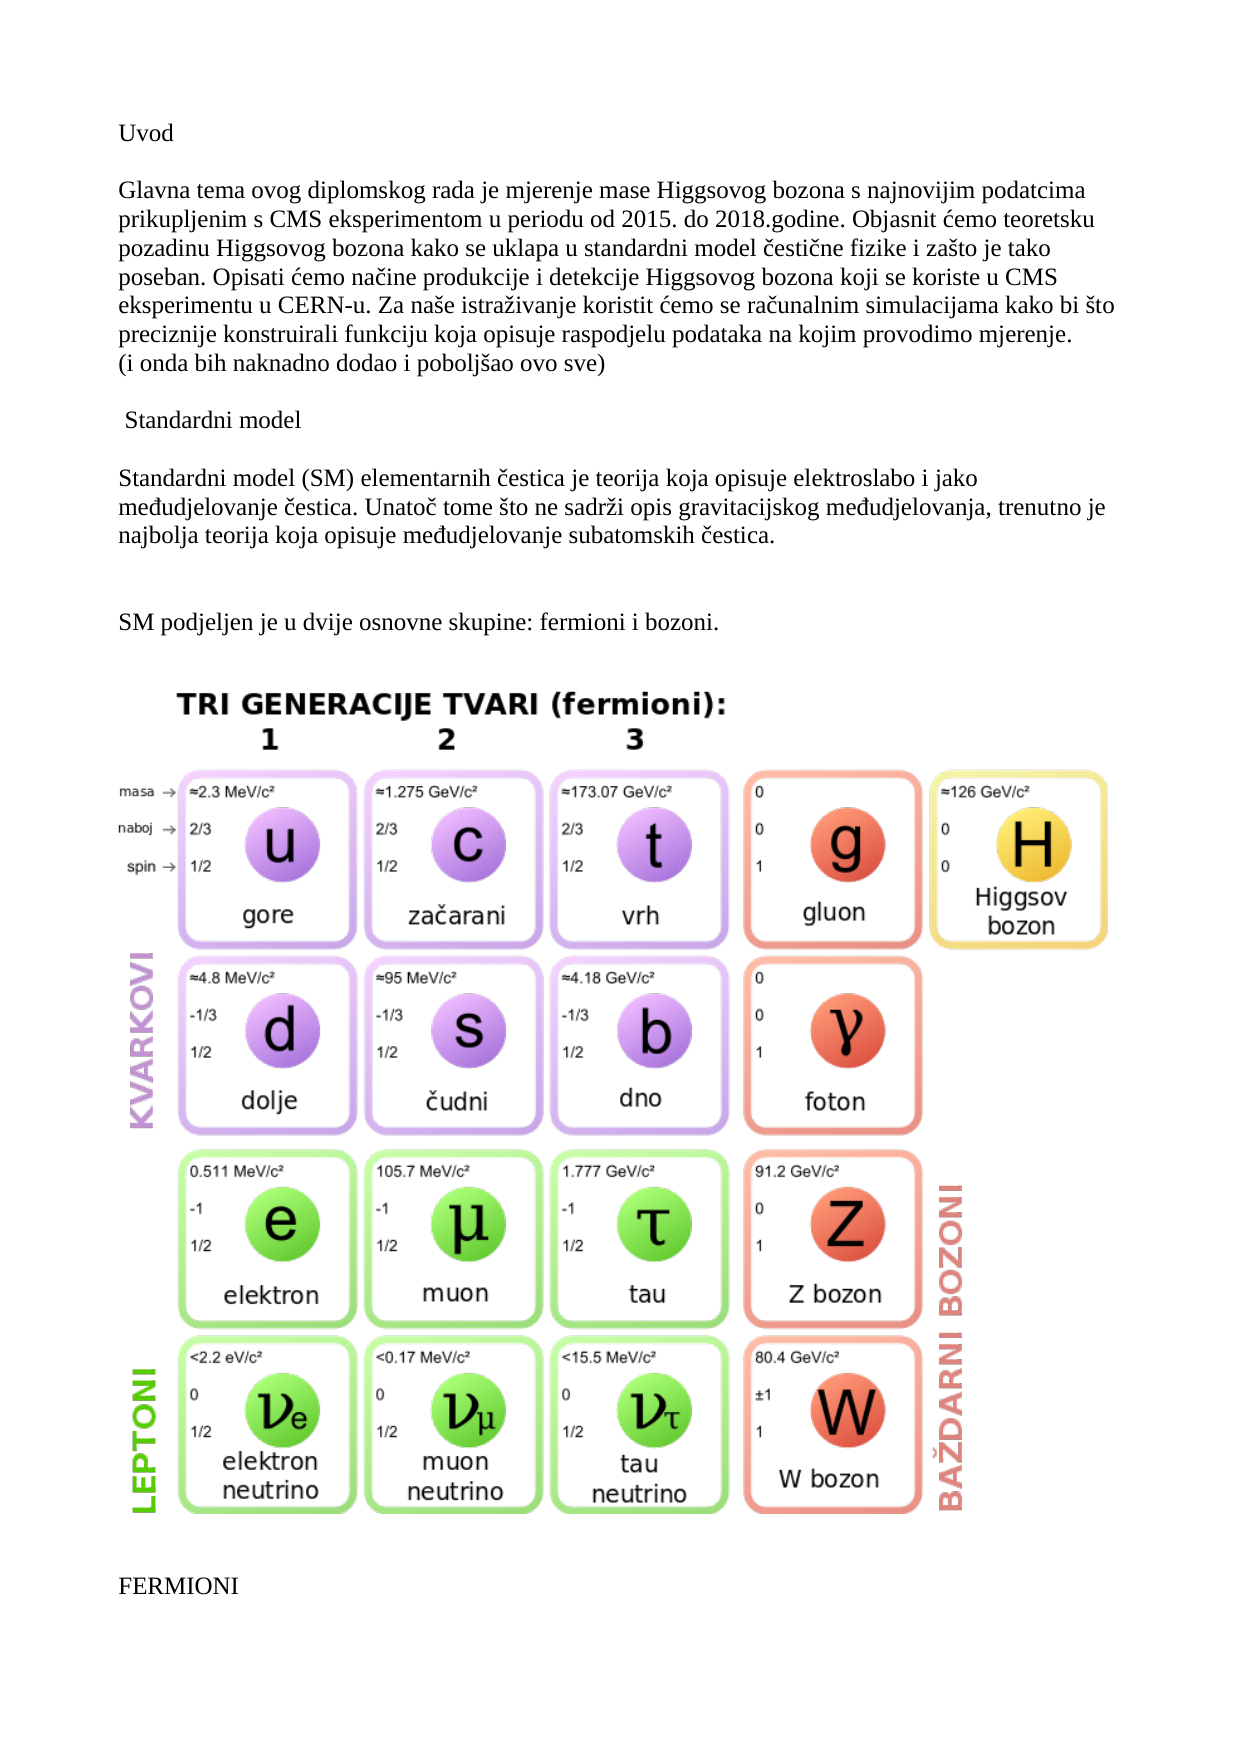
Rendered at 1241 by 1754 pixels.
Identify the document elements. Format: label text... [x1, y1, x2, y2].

text Standardni model [118, 406, 1122, 434]
text SM podjeljen je u dvije osnovne skupine: fermioni i bozoni. [118, 607, 1122, 636]
text Uvod [118, 118, 1122, 147]
text Standardni model (SM) elementarnih čestica je teorija koja opisuje elektroslabo i jako međudjelovanje čestica. Unatoč tome što ne sadrži opis gravitacijskog međudjelovanja, trenutno je najbolja teorija koja opisuje međudjelovanje subatomskih čestica. [118, 463, 1122, 549]
text (i onda bih naknadno dodao i poboljšao ovo sve) [118, 348, 1122, 377]
text Glavna tema ovog diplomskog rada je mjerenje mase Higgsovog bozona s najnovijim podatcima prikupljenim s CMS eksperimentom u periodu od 2015. do 2018.godine. Objasnit ćemo teoretsku pozadinu Higgsovog bozona kako se uklapa u standardni model čestične fizike i zašto je tako poseban. Opisati ćemo načine produkcije i detekcije Higgsovog bozona koji se koriste u CMS eksperimentu u CERN-u. Za naše istraživanje koristit ćemo se računalnim simulacijama kako bi što preciznije konstruirali funkciju koja opisuje raspodjelu podataka na kojim provodimo mjerenje. [118, 176, 1122, 348]
text FERMIONI [118, 1571, 1122, 1599]
picture [104, 653, 1108, 1514]
